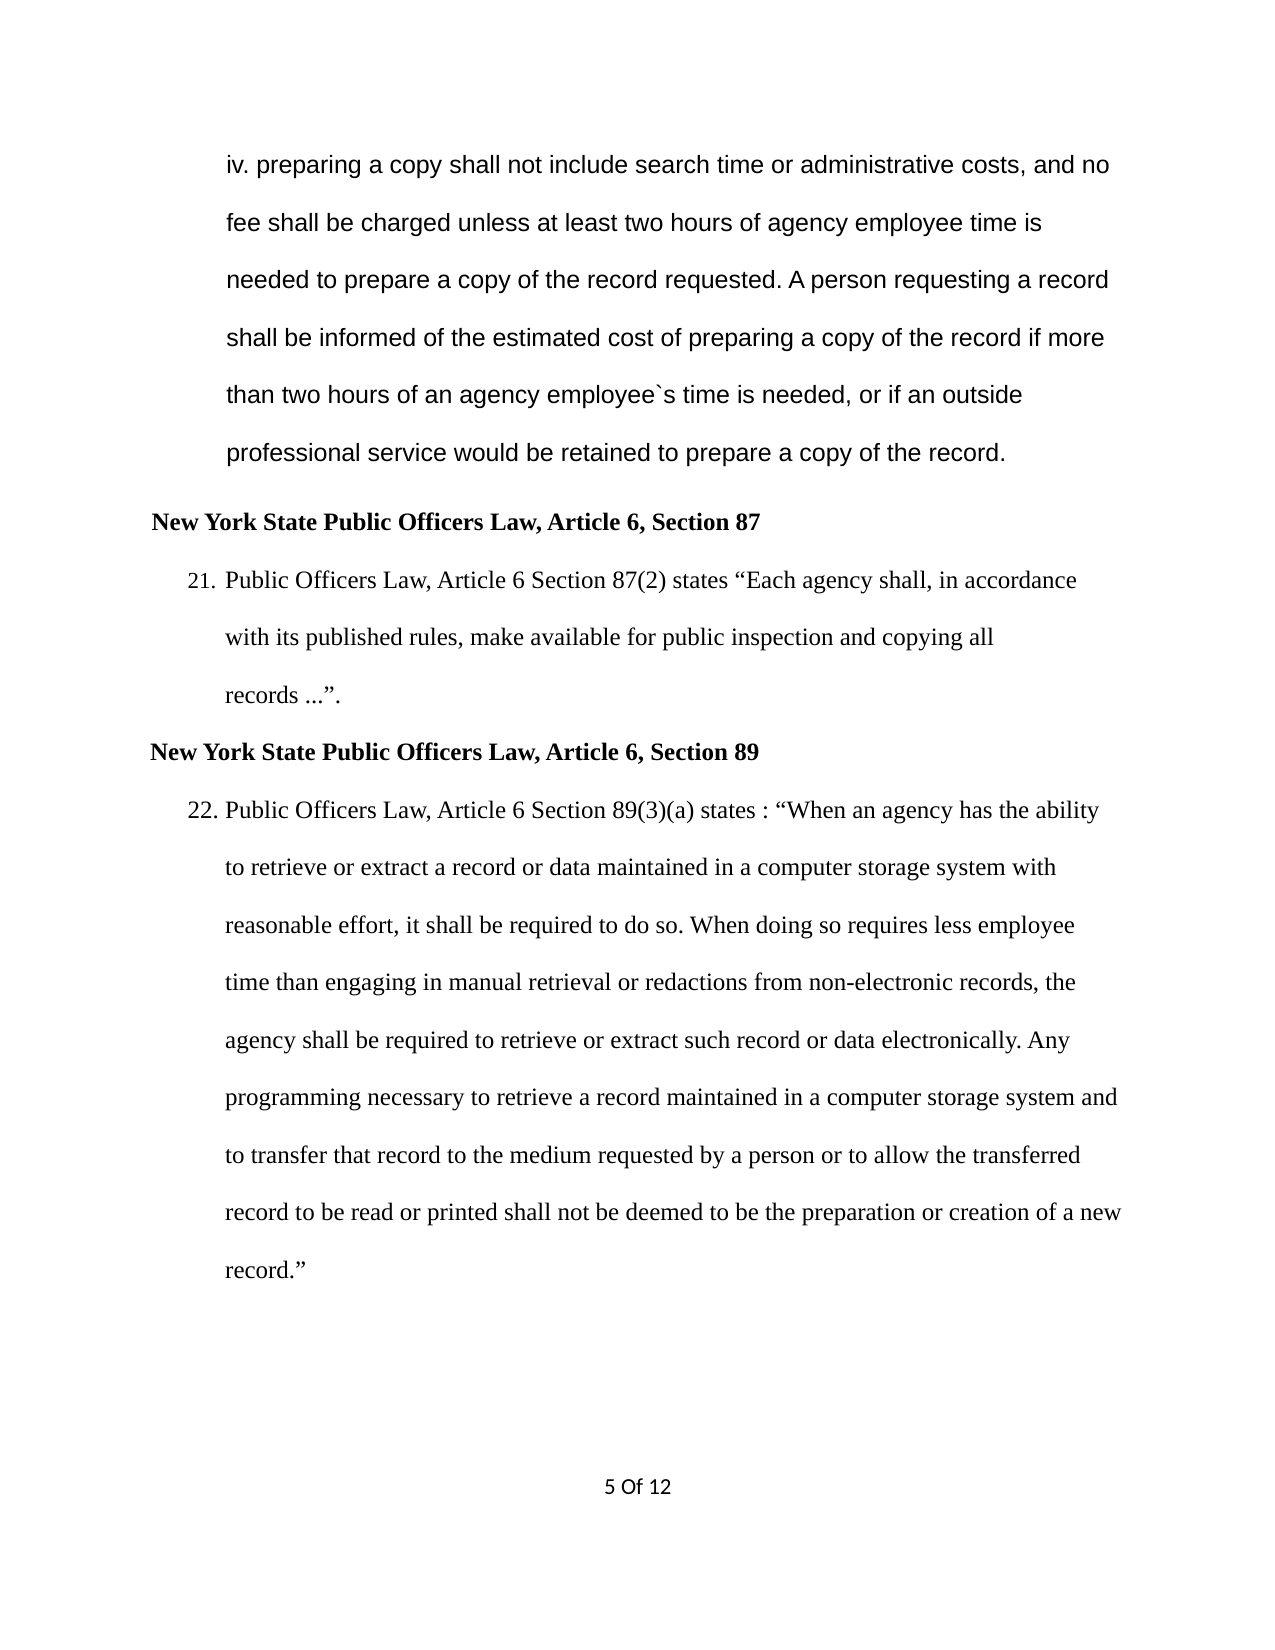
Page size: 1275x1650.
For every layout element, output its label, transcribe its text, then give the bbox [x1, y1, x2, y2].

text iv. preparing a copy shall not include search time or administrative costs, and no fee shall be charged unless at least two hours of agency employee time is needed to prepare a copy of the record requested. A person requesting a record shall be informed of the estimated cost of preparing a copy of the record if more than two hours of an agency employee`s time is needed, or if an outside professional service would be retained to prepare a copy of the record. [226, 150, 1125, 466]
list Public Officers Law, Article 6 Section 89(3)(a) states : “When an agency has the ability to retrieve or extract a record or data maintained in a computer storage system with reasonable effort, it shall be required to do so. When doing so requires less employee time than engaging in manual retrieval or redactions from non-electronic records, the agency shall be required to retrieve or extract such record or data electronically. Any programming necessary to retrieve a record maintained in a computer storage system and to transfer that record to the medium requested by a person or to allow the transferred record to be read or printed shall not be deemed to be the preparation or creation of a new record.” [187, 795, 1125, 1284]
list Public Officers Law, Article 6 Section 87(2) states “Each agency shall, in accordance with its published rules, make available for public inspection and copying all records ...”. [187, 565, 1125, 709]
text New York State Public Officers Law, Article 6, Section 89 [150, 737, 1066, 766]
list New York State Public Officers Law, Article 6, Section 87 [151, 507, 1125, 536]
